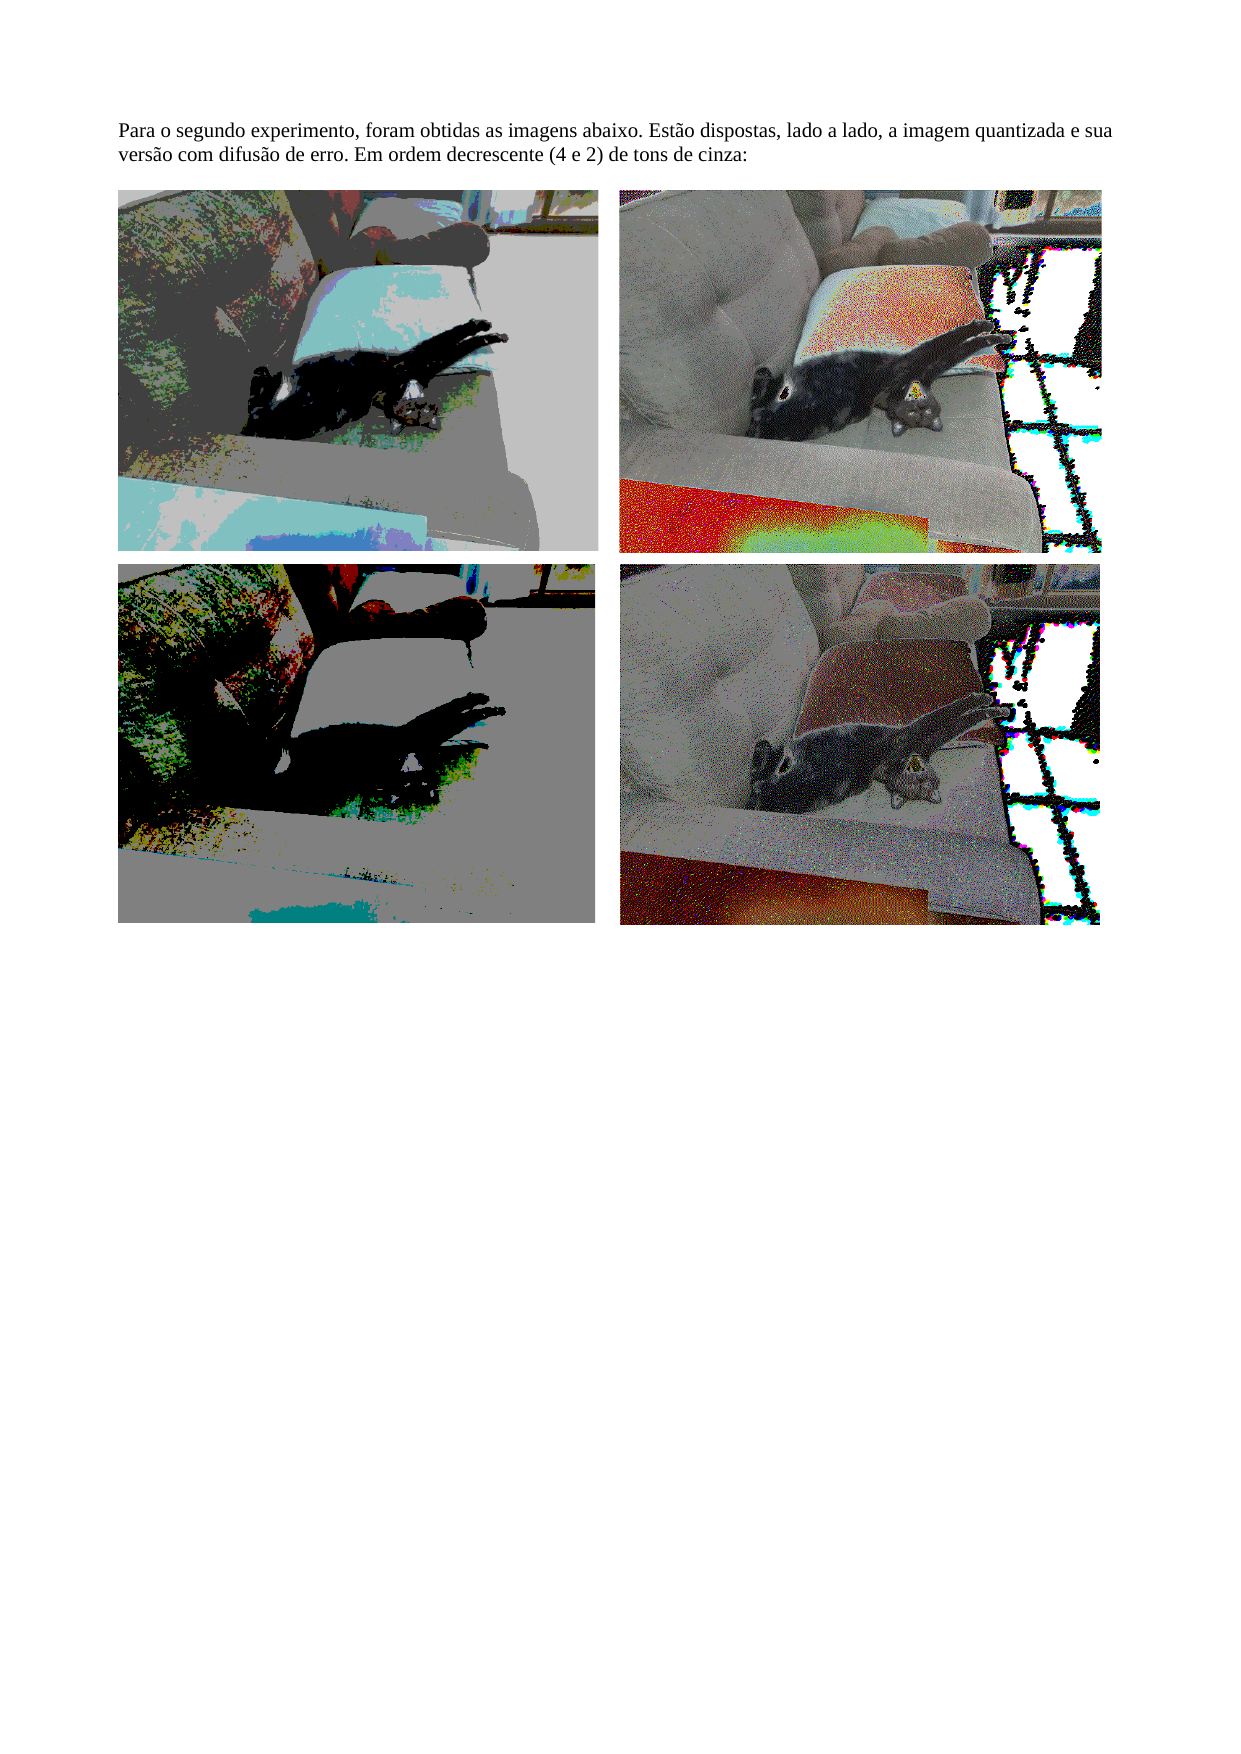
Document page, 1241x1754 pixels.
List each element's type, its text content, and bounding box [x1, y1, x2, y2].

picture [620, 564, 1100, 925]
picture [118, 564, 596, 923]
picture [118, 190, 599, 551]
text Para o segundo experimento, foram obtidas as imagens abaixo. Estão dispostas, lado a lado, a imagem quantizada e sua versão com difusão de erro. Em ordem decrescente (4 e 2) de tons de cinza: [118, 118, 1122, 166]
picture [619, 190, 1102, 553]
